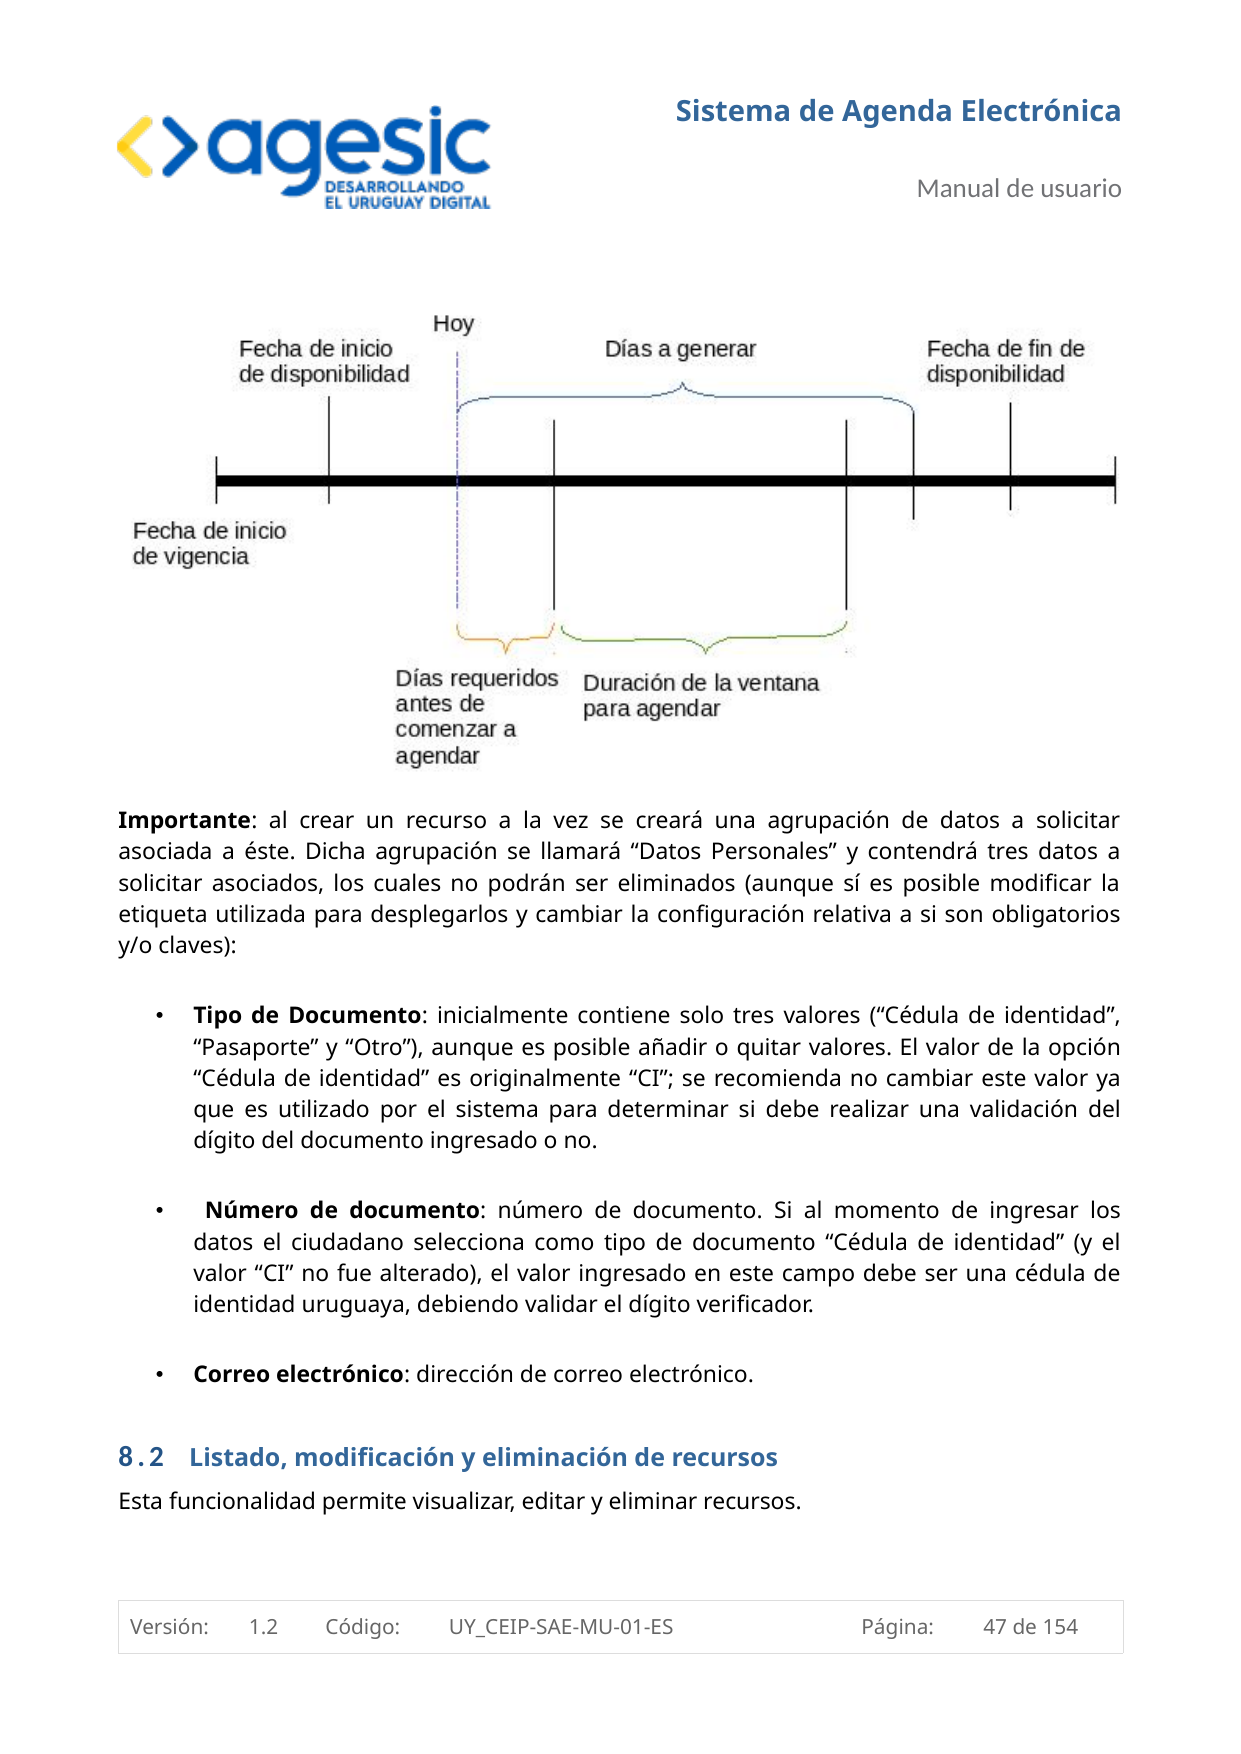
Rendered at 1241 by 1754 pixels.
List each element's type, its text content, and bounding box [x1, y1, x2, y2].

picture [119, 304, 1121, 775]
list Tipo de Documento: inicialmente contiene solo tres valores (“Cédula de identidad”, “Pasaporte” y “Otro”), aunque es posible añadir o quitar valores. El valor de la opción “Cédula de identidad” es originalmente “CI”; se recomienda no cambiar este valor ya que es utilizado por el sistema para determinar si debe realizar una validación del dígito del documento ingresado o no. [156, 999, 1122, 1156]
list Correo electrónico: dirección de correo electrónico. [156, 1358, 1122, 1390]
text Esta funcionalidad permite visualizar, editar y eliminar recursos. [118, 1485, 1122, 1517]
subtitle Listado, modificación y eliminación de recursos [118, 1438, 1122, 1473]
list Número de documento: número de documento. Si al momento de ingresar los datos el ciudadano selecciona como tipo de documento “Cédula de identidad” (y el valor “CI” no fue alterado), el valor ingresado en este campo debe ser una cédula de identidad uruguaya, debiendo validar el dígito verificador. [156, 1194, 1122, 1319]
text Importante: al crear un recurso a la vez se creará una agrupación de datos a solicitar asociada a éste. Dicha agrupación se llamará “Datos Personales” y contendrá tres datos a solicitar asociados, los cuales no podrán ser eliminados (aunque sí es posible modificar la etiqueta utilizada para desplegarlos y cambiar la configuración relativa a si son obligatorios y/o claves): [118, 304, 1122, 960]
picture [116, 105, 492, 209]
